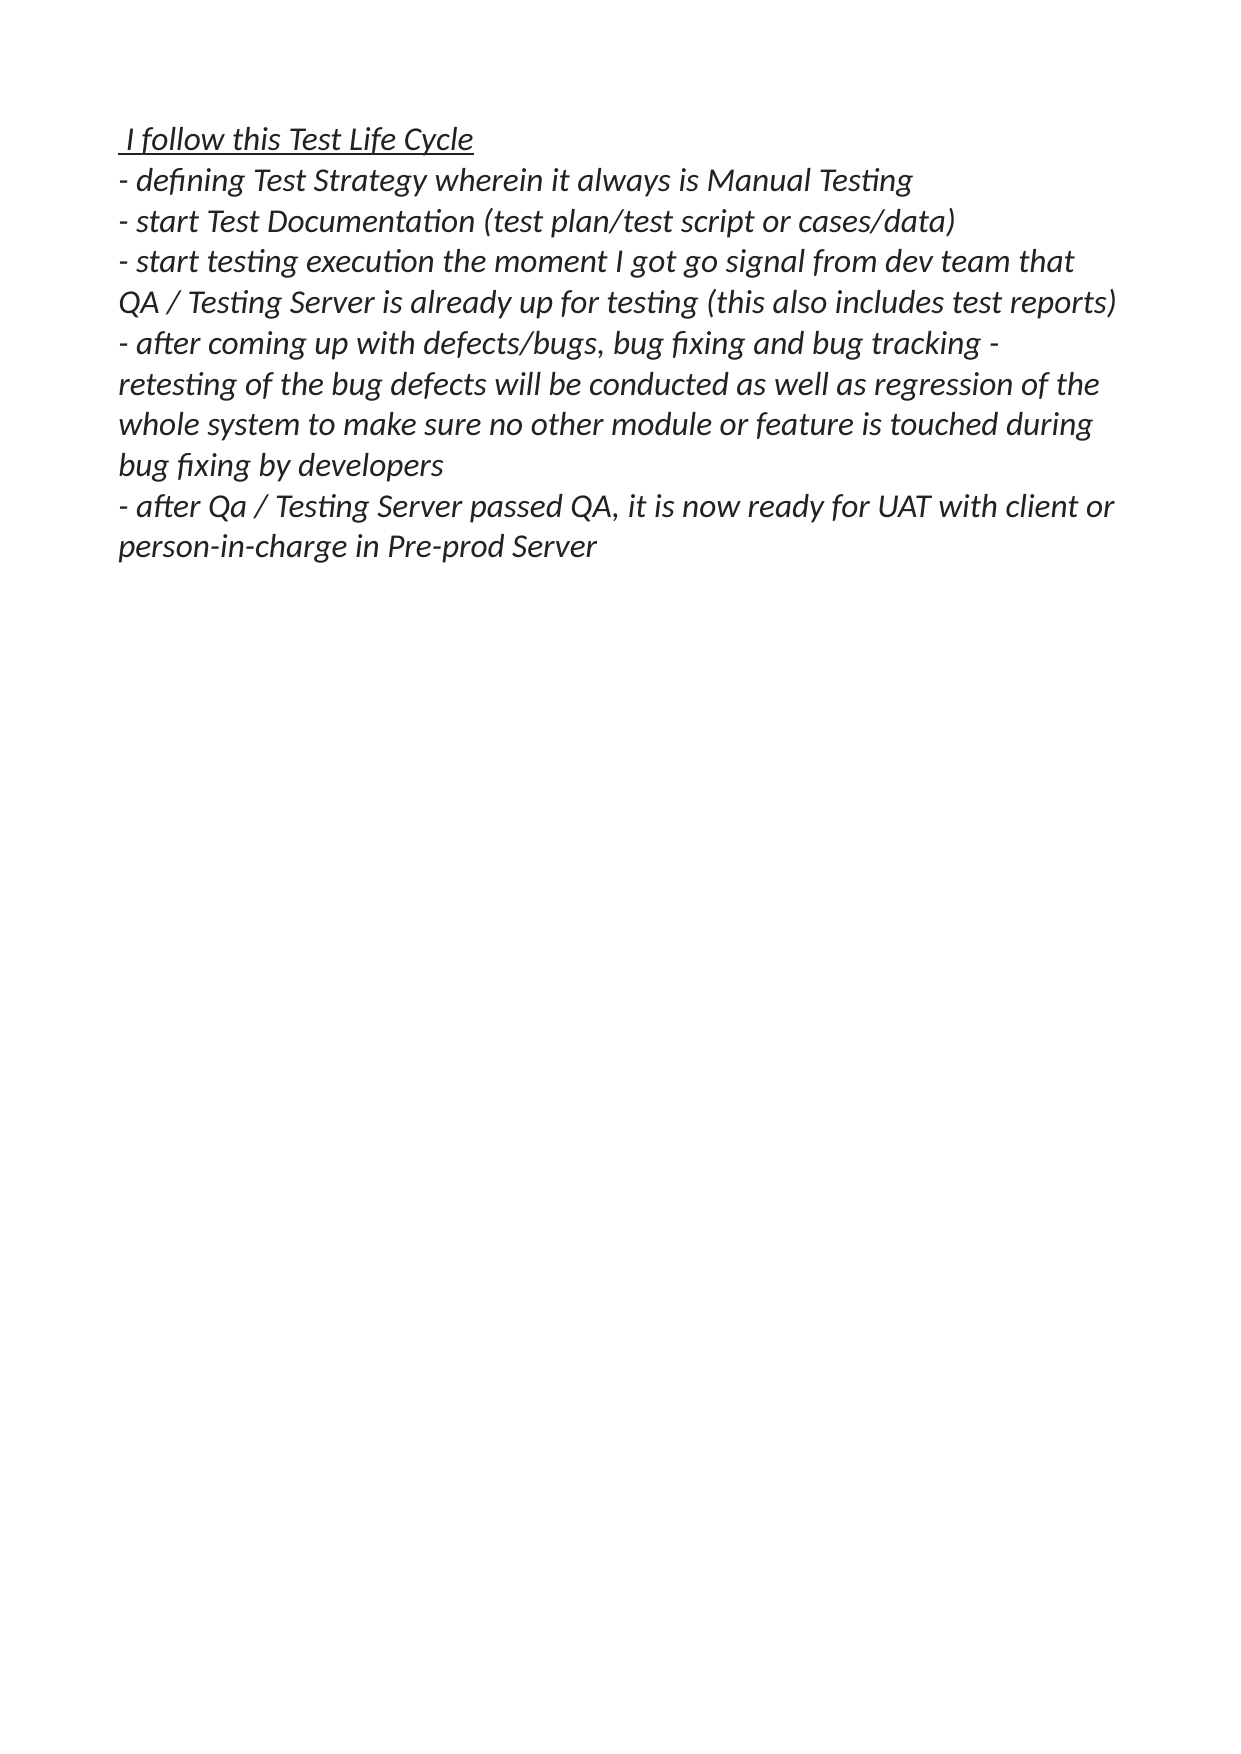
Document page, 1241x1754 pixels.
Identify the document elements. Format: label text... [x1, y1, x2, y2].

text - defining Test Strategy wherein it always is Manual Testing [118, 159, 1122, 199]
text I follow this Test Life Cycle [118, 118, 1122, 159]
text - after Qa / Testing Server passed QA, it is now ready for UAT with client or person-in-charge in Pre-prod Server [118, 485, 1122, 566]
text - start testing execution the moment I got go signal from dev team that QA / Testing Server is already up for testing (this also includes test reports) [118, 240, 1122, 322]
text - after coming up with defects/bugs, bug fixing and bug tracking - retesting of the bug defects will be conducted as well as regression of the whole system to make sure no other module or feature is touched during bug fixing by developers [118, 322, 1122, 485]
text - start Test Documentation (test plan/test script or cases/data) [118, 199, 1122, 240]
